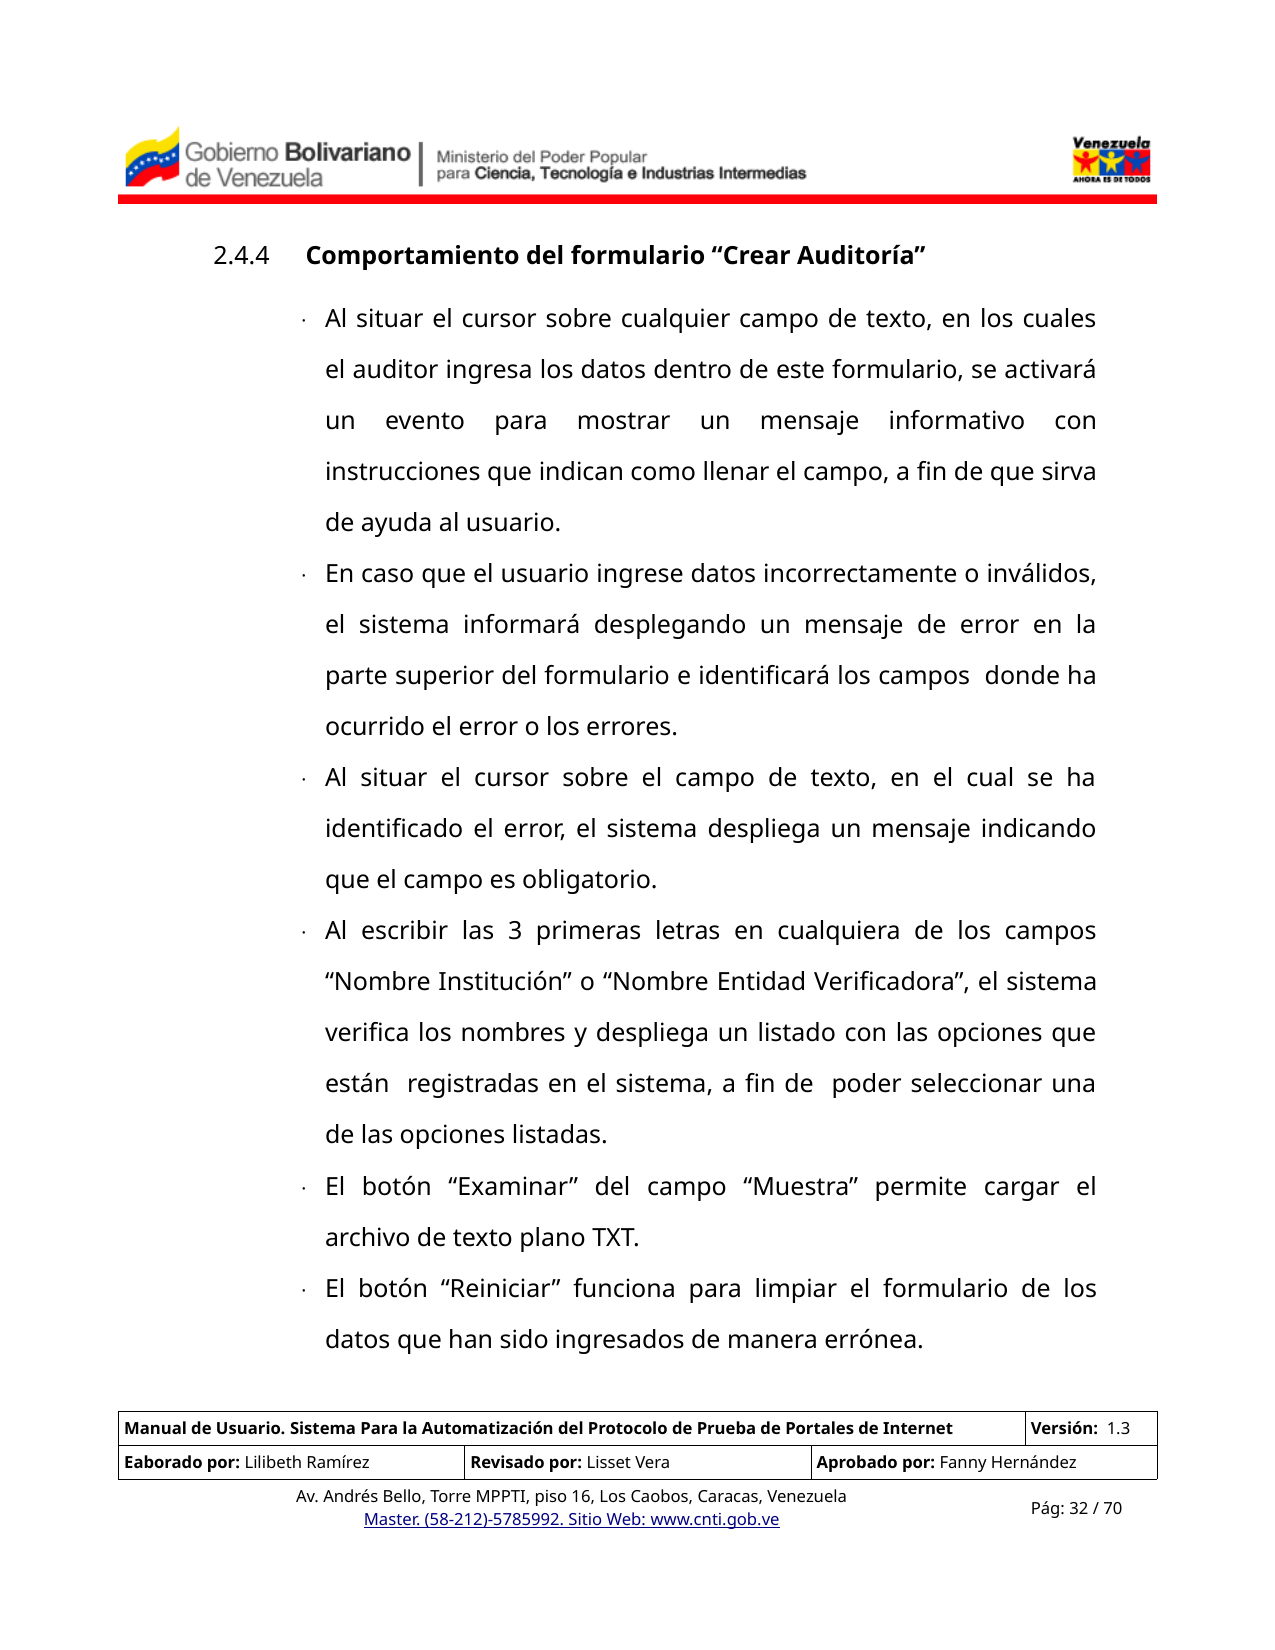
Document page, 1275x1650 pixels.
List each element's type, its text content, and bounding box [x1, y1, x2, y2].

list El botón “Reiniciar” funciona para limpiar el formulario de los datos que han sido ingresados de manera errónea. [301, 1270, 1098, 1355]
list Al situar el cursor sobre el campo de texto, en el cual se ha identificado el error, el sistema despliega un mensaje indicando que el campo es obligatorio. [301, 760, 1098, 896]
list En caso que el usuario ingrese datos incorrectamente o inválidos, el sistema informará desplegando un mensaje de error en la parte superior del formulario e identificará los campos donde ha ocurrido el error o los errores. [301, 556, 1098, 743]
list Al escribir las 3 primeras letras en cualquiera de los campos “Nombre Institución” o “Nombre Entidad Verificadora”, el sistema verifica los nombres y despliega un listado con las opciones que están registradas en el sistema, a fin de poder seleccionar una de las opciones listadas. [301, 913, 1098, 1151]
picture [118, 118, 1157, 204]
list El botón “Examinar” del campo “Muestra” permite cargar el archivo de texto plano TXT. [301, 1168, 1098, 1253]
list Al situar el cursor sobre cualquier campo de texto, en los cuales el auditor ingresa los datos dentro de este formulario, se activará un evento para mostrar un mensaje informativo con instrucciones que indican como llenar el campo, a fin de que sirva de ayuda al usuario. [301, 300, 1098, 539]
subtitle Comportamiento del formulario “Crear Auditoría” [118, 238, 1157, 272]
